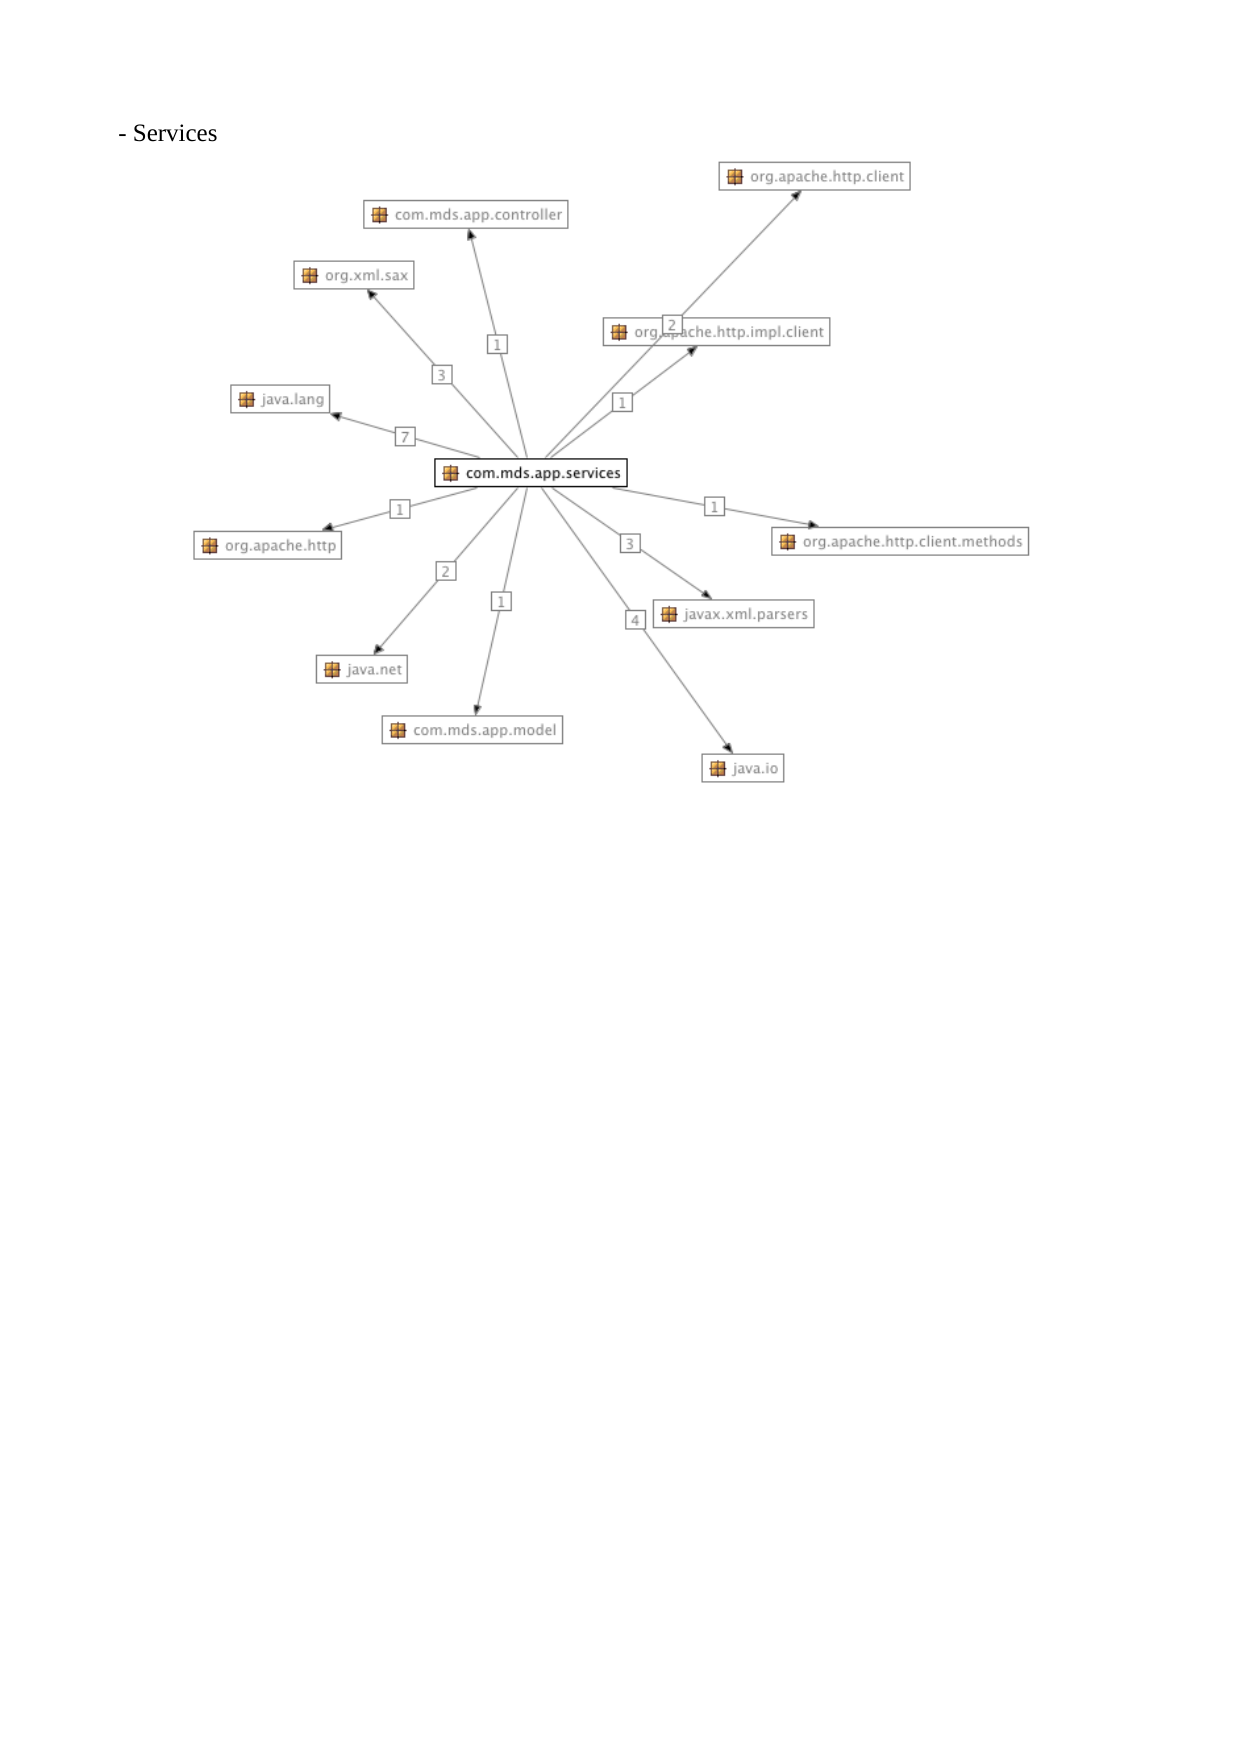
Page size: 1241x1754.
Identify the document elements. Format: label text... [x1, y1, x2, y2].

picture [183, 146, 1057, 813]
text - Services [118, 118, 1122, 147]
